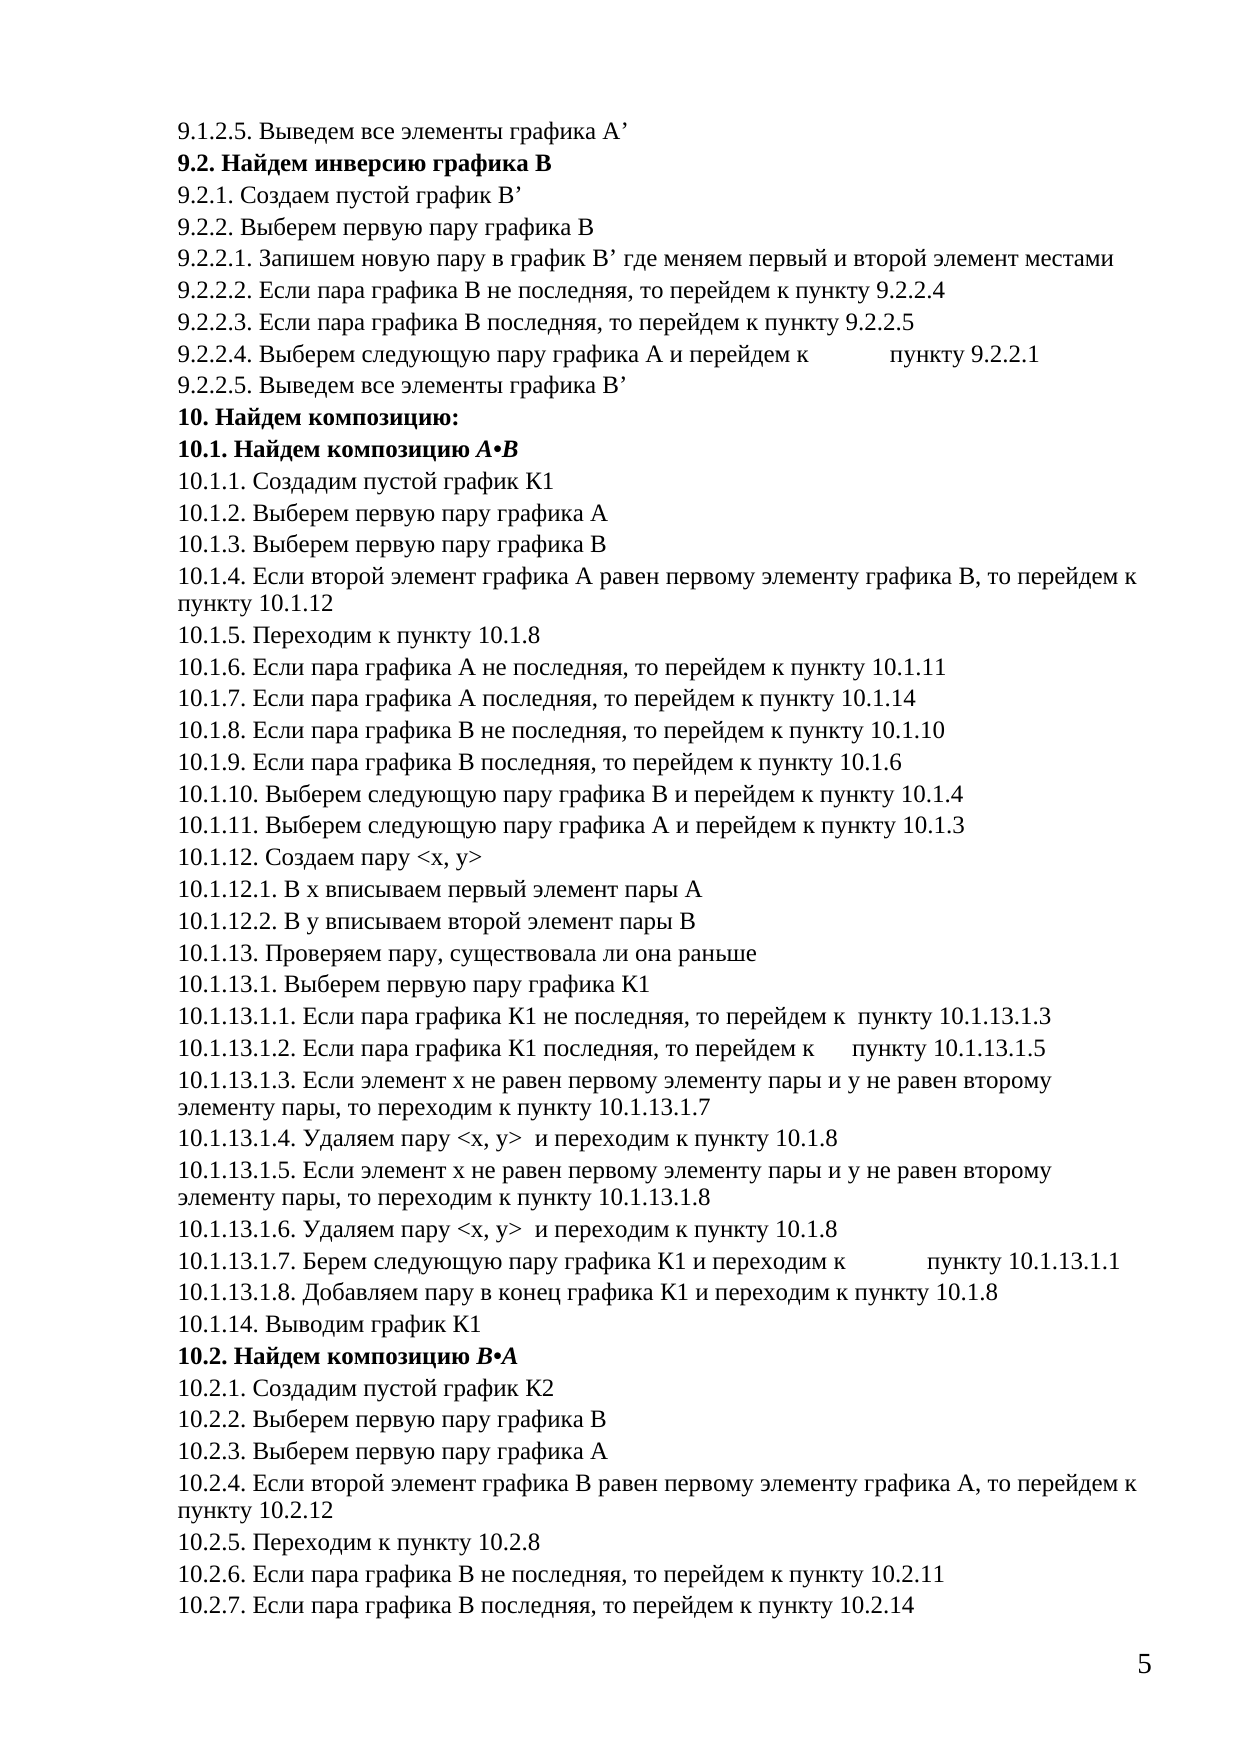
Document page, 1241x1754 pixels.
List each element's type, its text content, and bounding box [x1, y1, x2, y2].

list Добавляем пару в конец графика К1 и переходим к пункту 10.1.8 [177, 1279, 1152, 1306]
list Если пара графика К1 не последняя, то перейдем к пункту 10.1.13.1.3 [177, 1003, 1152, 1030]
list Найдем композицию А•В [177, 436, 1152, 463]
list Выводим график К1 [177, 1311, 1152, 1338]
list Если пара графика В не последняя, то перейдем к пункту 10.2.11 [177, 1560, 1152, 1587]
list Создадим пустой график К2 [177, 1374, 1152, 1402]
list Если пара графика А последняя, то перейдем к пункту 10.1.14 [177, 685, 1152, 712]
list Выберем первую пару графика А [177, 1438, 1152, 1465]
list В х вписываем первый элемент пары А [177, 876, 1152, 903]
list Удаляем пару <x, y> и переходим к пункту 10.1.8 [177, 1125, 1152, 1152]
list Создаем пустой график В’ [177, 182, 1152, 209]
list Если пара графика В последняя, то перейдем к пункту 10.1.6 [177, 749, 1152, 776]
list Выберем первую пару графика В [177, 531, 1152, 558]
list Переходим к пункту 10.1.8 [177, 622, 1152, 649]
list Выберем первую пару графика В [177, 1406, 1152, 1433]
list Найдем композицию В•А [177, 1343, 1152, 1370]
list Выберем следующую пару графика В и перейдем к пункту 10.1.4 [177, 781, 1152, 807]
list Если пара графика А не последняя, то перейдем к пункту 10.1.11 [177, 653, 1152, 680]
list Выберем первую пару графика В [177, 213, 1152, 240]
list Выберем следующую пару графика А и перейдем к пункту 10.1.3 [177, 812, 1152, 839]
list Если пара графика К1 последняя, то перейдем к пункту 10.1.13.1.5 [177, 1035, 1152, 1062]
list Выведем все элементы графика A’ [177, 118, 1152, 145]
list Создаем пару <x, y> [177, 844, 1152, 871]
list Запишем новую пару в график В’ где меняем первый и второй элемент местами [177, 245, 1152, 272]
list Выберем первую пару графика А [177, 499, 1152, 526]
list Создадим пустой график К1 [177, 468, 1152, 494]
list Если пара графика В не последняя, то перейдем к пункту 10.1.10 [177, 717, 1152, 744]
list Выберем следующую пару графика А и перейдем к пункту 9.2.2.1 [177, 341, 1152, 367]
list Проверяем пару, существовала ли она раньше [177, 939, 1152, 966]
list Выведем все элементы графика В’ [177, 372, 1152, 399]
list Если элемент x не равен первому элементу пары и y не равен второму элементу пары, то переходим к пункту 10.1.13.1.8 [177, 1157, 1152, 1211]
list Если второй элемент графика В равен первому элементу графика А, то перейдем к пункту 10.2.12 [177, 1470, 1152, 1524]
list Если пара графика В последняя, то перейдем к пункту 9.2.2.5 [177, 309, 1152, 336]
list Переходим к пункту 10.2.8 [177, 1529, 1152, 1556]
list Найдем композицию: [177, 404, 1152, 431]
list В y вписываем второй элемент пары В [177, 908, 1152, 934]
list Если пара графика В последняя, то перейдем к пункту 10.2.14 [177, 1592, 1152, 1619]
list Если пара графика В не последняя, то перейдем к пункту 9.2.2.4 [177, 277, 1152, 304]
list Выберем первую пару графика К1 [177, 971, 1152, 998]
list Если элемент x не равен первому элементу пары и y не равен второму элементу пары, то переходим к пункту 10.1.13.1.7 [177, 1066, 1152, 1120]
list Если второй элемент графика А равен первому элементу графика В, то перейдем к пункту 10.1.12 [177, 563, 1152, 617]
list Берем следующую пару графика К1 и переходим к пункту 10.1.13.1.1 [177, 1247, 1152, 1274]
list Удаляем пару <x, y> и переходим к пункту 10.1.8 [177, 1216, 1152, 1243]
list Найдем инверсию графика В [177, 150, 1152, 177]
